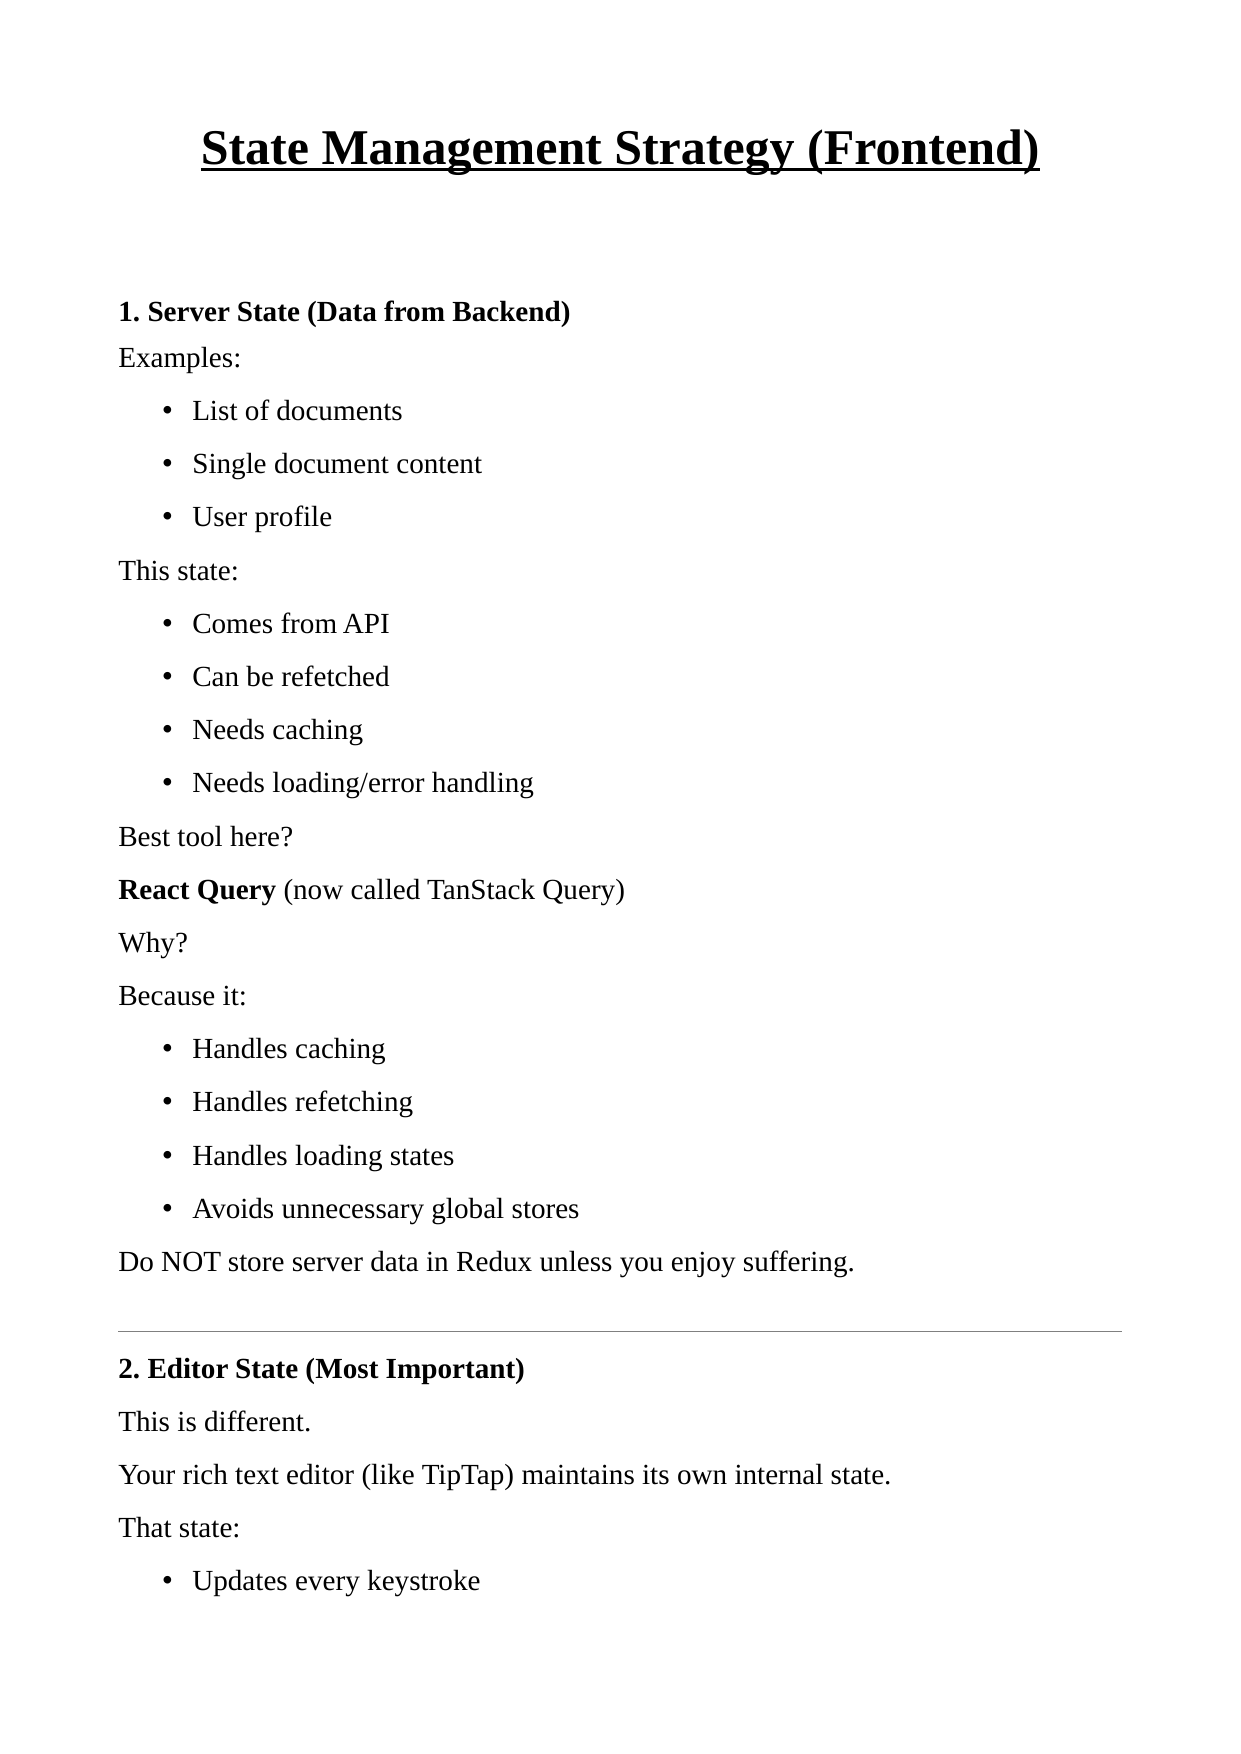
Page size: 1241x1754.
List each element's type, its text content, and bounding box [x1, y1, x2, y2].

subtitle 1️. Server State (Data from Backend) [118, 294, 1122, 327]
text Because it: [118, 978, 1122, 1012]
list Needs loading/error handling [162, 765, 1122, 799]
text That state: [118, 1510, 1122, 1544]
list Needs caching [162, 712, 1122, 746]
text Best tool here? [118, 819, 1122, 852]
text Do NOT store server data in Redux unless you enjoy suffering. [118, 1244, 1122, 1278]
list List of documents [162, 393, 1122, 427]
list Single document content [162, 446, 1122, 480]
list Handles caching [162, 1031, 1122, 1065]
text This state: [118, 553, 1122, 586]
text Examples: [118, 340, 1122, 373]
subtitle State Management Strategy (Frontend) [118, 118, 1122, 176]
text This is different. [118, 1404, 1122, 1437]
list Avoids unnecessary global stores [162, 1191, 1122, 1224]
text React Query (now called TanStack Query) [118, 872, 1122, 905]
subtitle 2️. Editor State (Most Important) [118, 1351, 1122, 1384]
text Why? [118, 925, 1122, 958]
text Your rich text editor (like TipTap) maintains its own internal state. [118, 1457, 1122, 1491]
list Can be refetched [162, 659, 1122, 693]
list Updates every keystroke [162, 1563, 1122, 1597]
list Handles loading states [162, 1138, 1122, 1171]
list User profile [162, 499, 1122, 533]
list Comes from API [162, 606, 1122, 639]
list Handles refetching [162, 1084, 1122, 1118]
